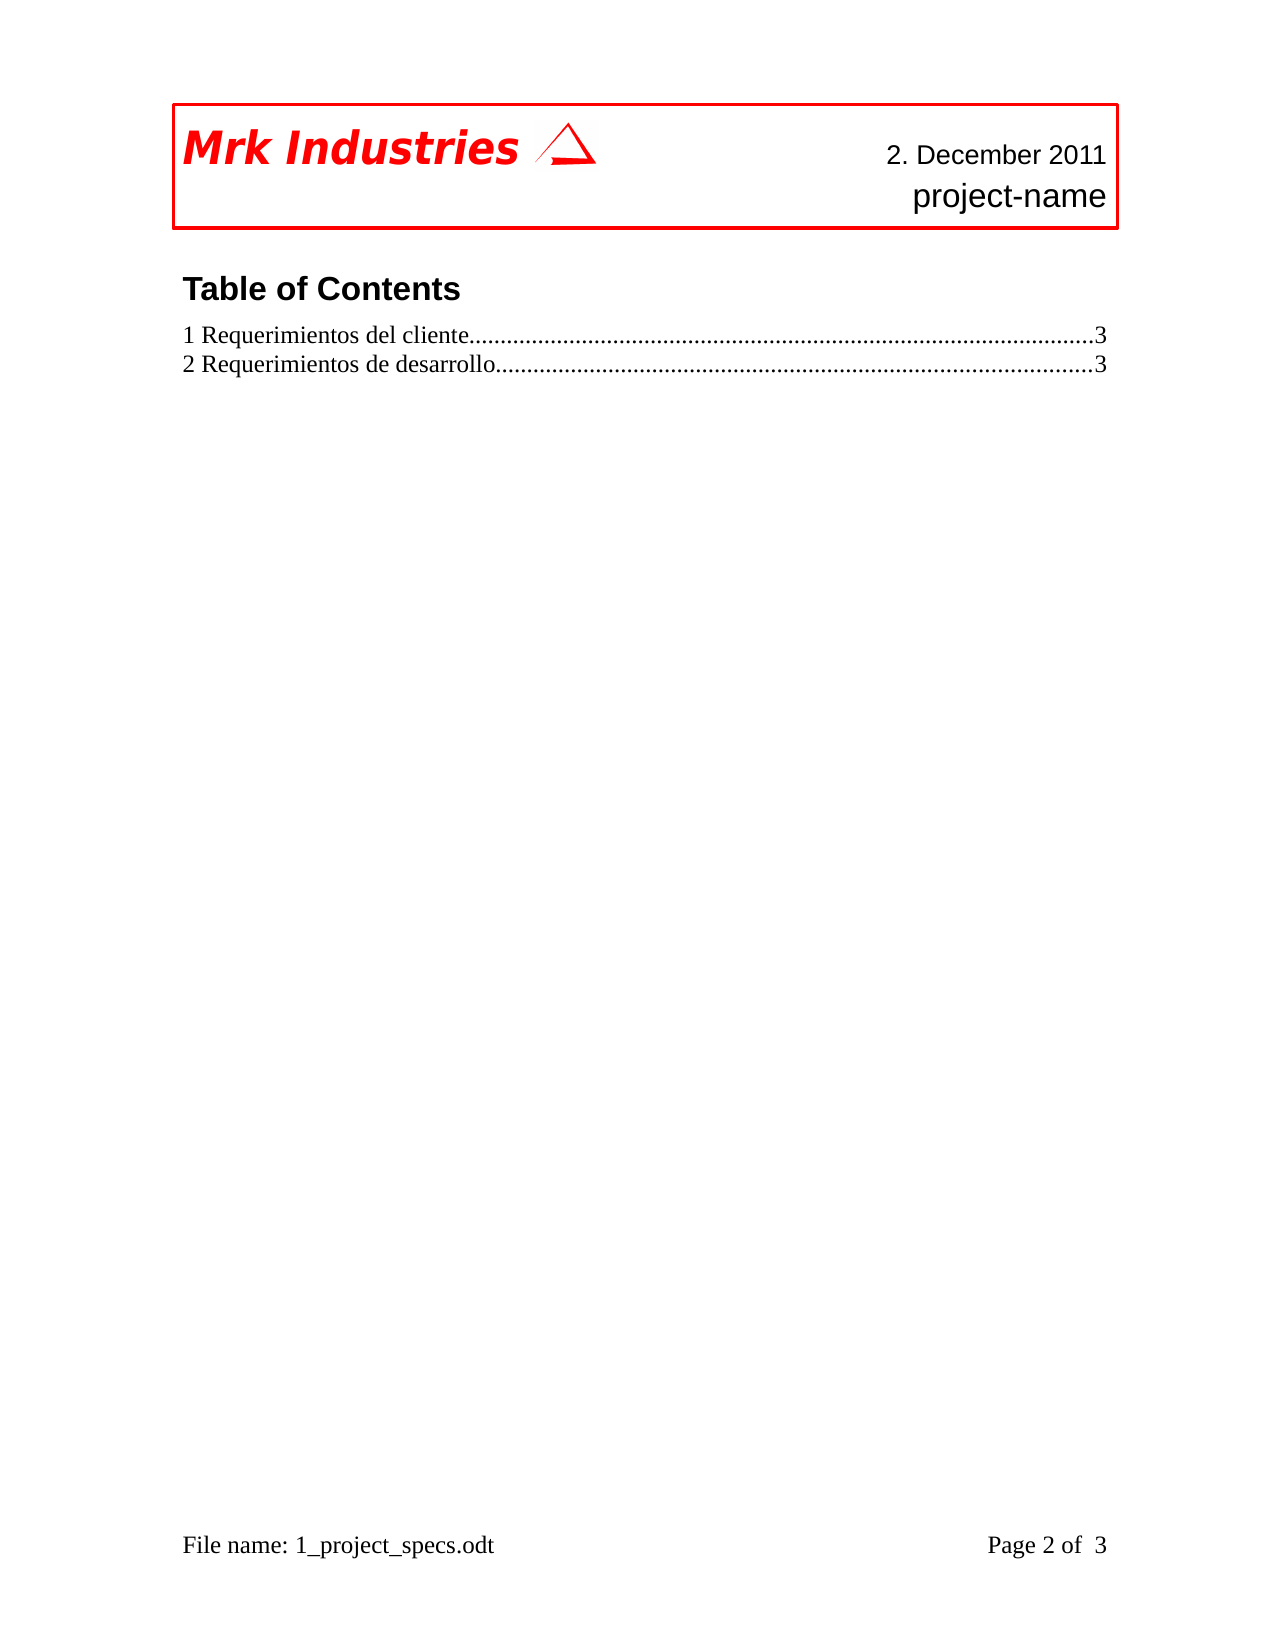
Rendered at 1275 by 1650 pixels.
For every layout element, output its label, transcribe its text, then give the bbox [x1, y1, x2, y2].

subtitle Table of Contents [182, 269, 1107, 308]
picture [533, 120, 599, 172]
text 1 Requerimientos del cliente 3 [182, 320, 1107, 349]
text 2 Requerimientos de desarrollo 3 [182, 349, 1107, 378]
